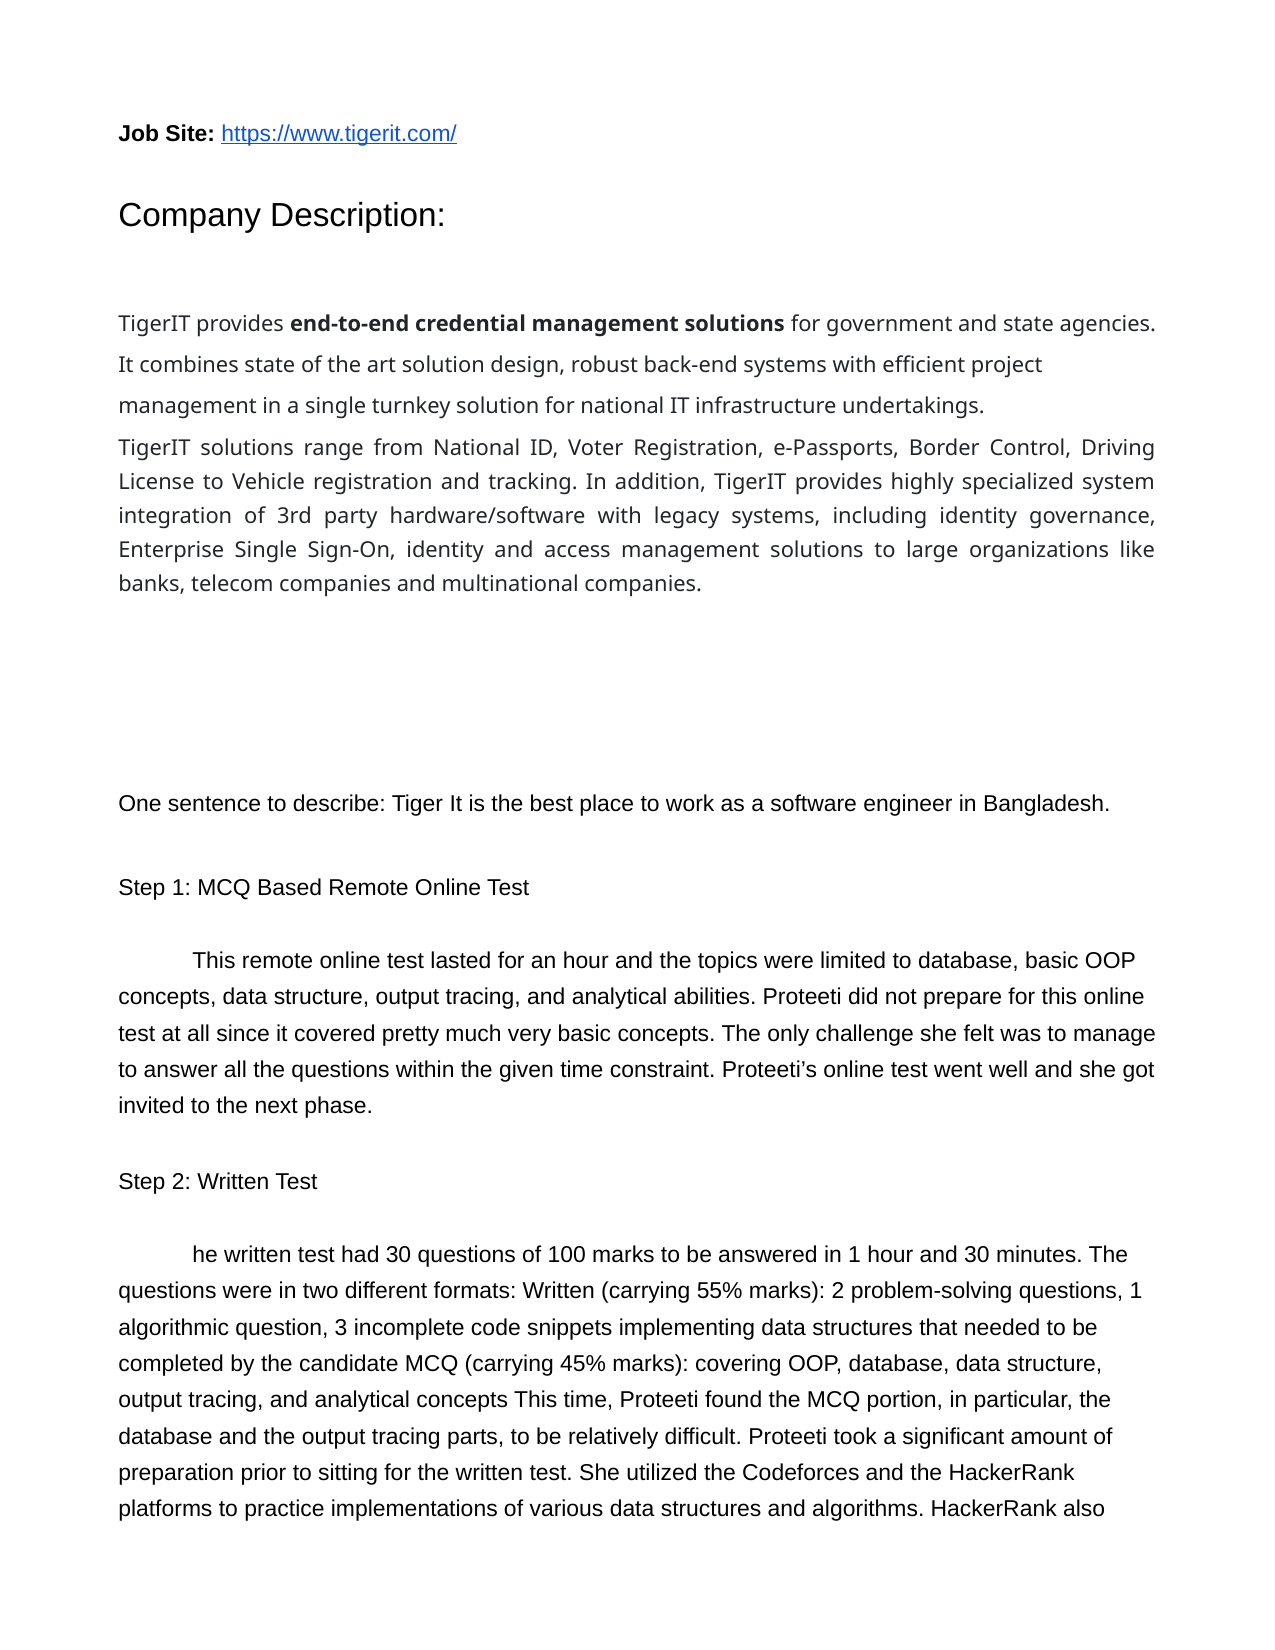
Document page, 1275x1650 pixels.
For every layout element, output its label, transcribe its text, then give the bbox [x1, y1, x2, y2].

subtitle Company Description: [118, 195, 1157, 234]
text One sentence to describe: Tiger It is the best place to work as a software engineer in Bangladesh. [118, 790, 1157, 817]
text TigerIT solutions range from National ID, Voter Registration, e-Passports, Border Control, Driving License to Vehicle registration and tracking. In addition, TigerIT provides highly specialized system integration of 3rd party hardware/software with legacy systems, including identity governance, Enterprise Single Sign-On, identity and access management solutions to large organizations like banks, telecom companies and multinational companies. [118, 431, 1157, 598]
text Step 2: Written Test [118, 1168, 1157, 1194]
text he written test had 30 questions of 100 marks to be answered in 1 hour and 30 minutes. The questions were in two different formats: Written (carrying 55% marks): 2 problem-solving questions, 1 algorithmic question, 3 incomplete code snippets implementing data structures that needed to be completed by the candidate MCQ (carrying 45% marks): covering OOP, database, data structure, output tracing, and analytical concepts This time, Proteeti found the MCQ portion, in particular, the database and the output tracing parts, to be relatively difficult. Proteeti took a significant amount of preparation prior to sitting for the written test. She utilized the Codeforces and the HackerRank platforms to practice implementations of various data structures and algorithms. HackerRank also [118, 1241, 1157, 1522]
text Job Site: https://www.tigerit.com/ [118, 118, 1157, 147]
text Step 1: MCQ Based Remote Online Test [118, 874, 1157, 901]
text This remote online test lasted for an hour and the topics were limited to database, basic OOP concepts, data structure, output tracing, and analytical abilities. Proteeti did not prepare for this online test at all since it covered pretty much very basic concepts. The only challenge she felt was to manage to answer all the questions within the given time constraint. Proteeti’s online test went well and she got invited to the next phase. [118, 947, 1157, 1119]
text TigerIT provides end-to-end credential management solutions for government and state agencies. It combines state of the art solution design, robust back-end systems with efficient project management in a single turnkey solution for national IT infrastructure undertakings. [118, 308, 1157, 420]
